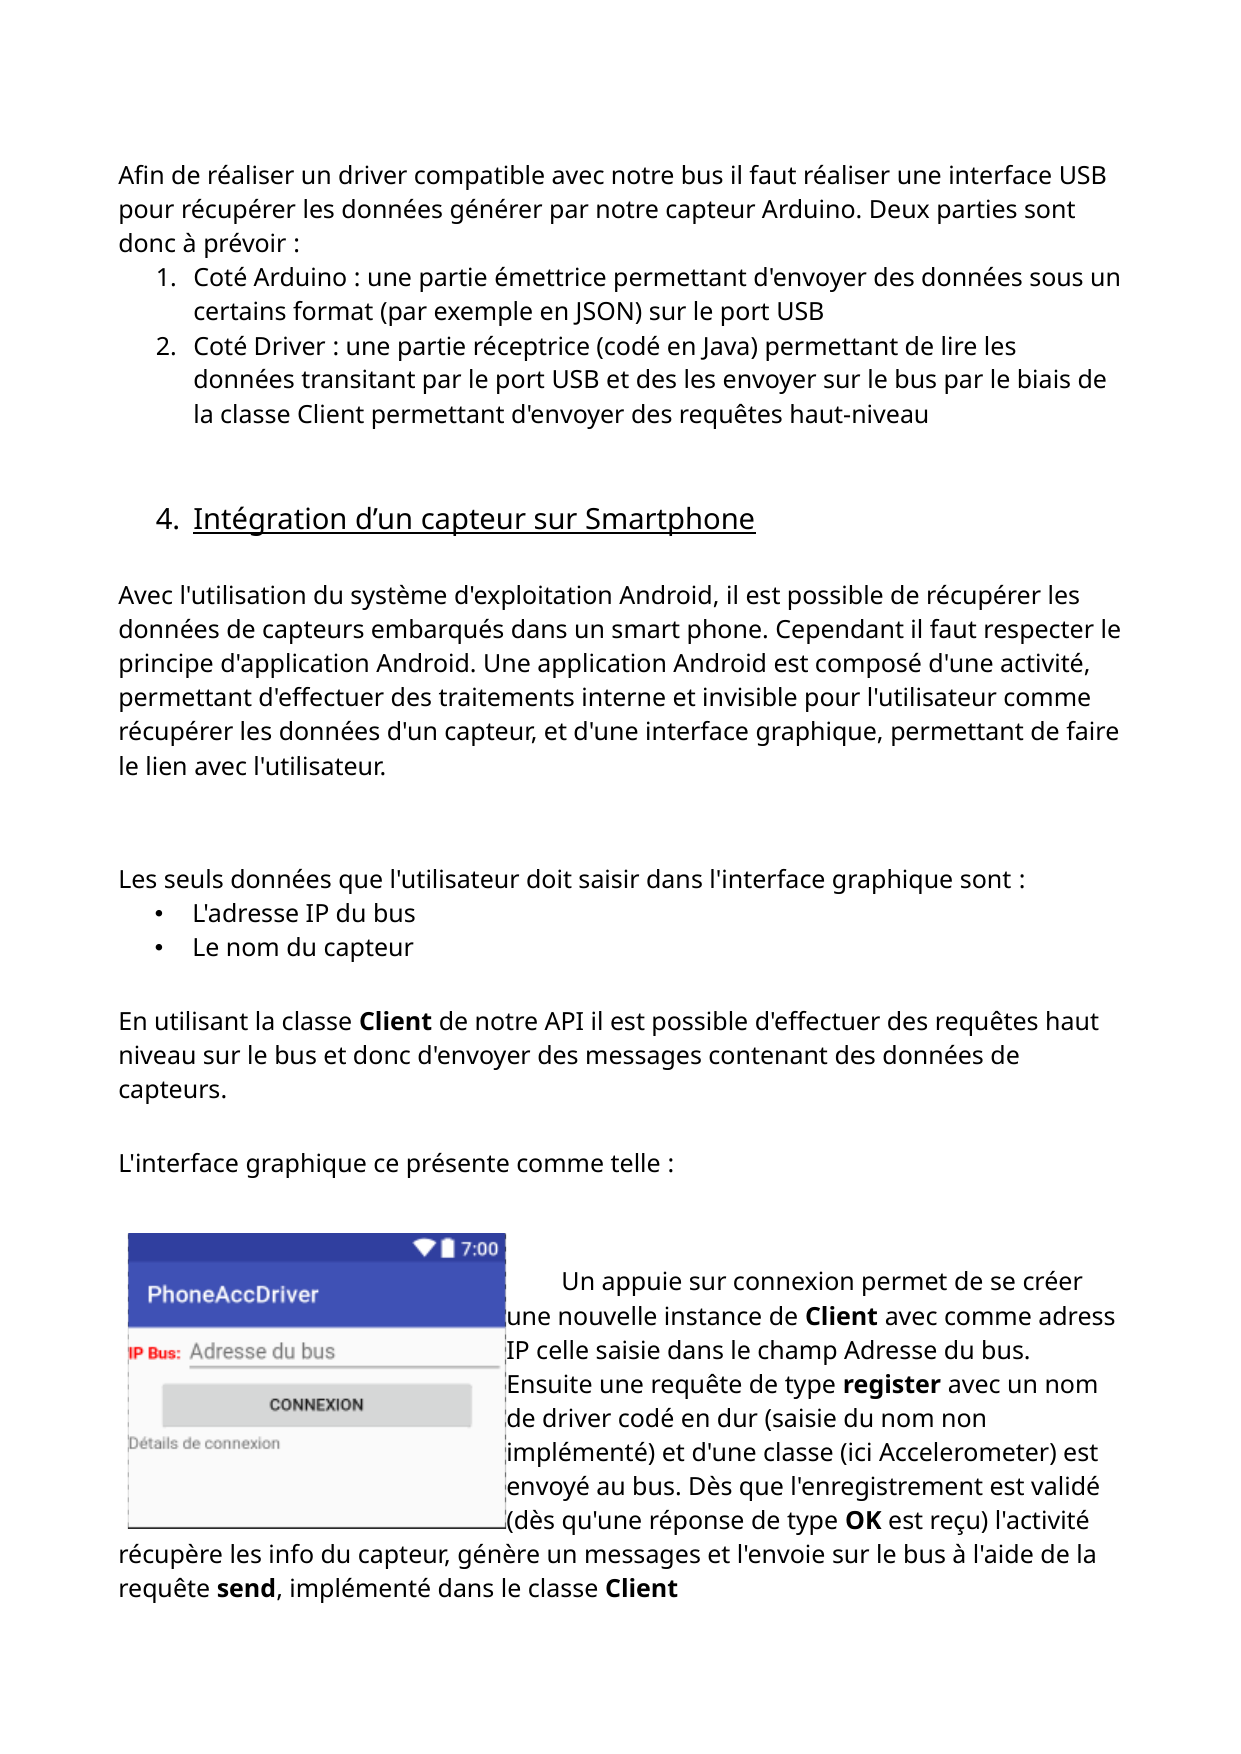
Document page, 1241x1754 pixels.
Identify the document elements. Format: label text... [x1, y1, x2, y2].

text L'interface graphique ce présente comme telle : [118, 1145, 1122, 1179]
list Coté Arduino : une partie émettrice permettant d'envoyer des données sous un certains format (par exemple en JSON) sur le port USB [156, 260, 1122, 328]
list Intégration d’un capteur sur Smartphone [156, 498, 1122, 538]
list L'adresse IP du bus [154, 896, 1122, 930]
text Avec l'utilisation du système d'exploitation Android, il est possible de récupérer les données de capteurs embarqués dans un smart phone. Cependant il faut respecter le principe d'application Android. Une application Android est composé d'une activité, permettant d'effectuer des traitements interne et invisible pour l'utilisateur comme récupérer les données d'un capteur, et d'une interface graphique, permettant de faire le lien avec l'utilisateur. [118, 578, 1122, 782]
list Le nom du capteur [154, 930, 1122, 964]
text Les seuls données que l'utilisateur doit saisir dans l'interface graphique sont : [118, 862, 1122, 896]
list Coté Driver : une partie réceptrice (codé en Java) permettant de lire les données transitant par le port USB et des les envoyer sur le bus par le biais de la classe Client permettant d'envoyer des requêtes haut-niveau [156, 328, 1122, 430]
text En utilisant la classe Client de notre API il est possible d'effectuer des requêtes haut niveau sur le bus et donc d'envoyer des messages contenant des données de capteurs. [118, 1003, 1122, 1106]
text Un appuie sur connexion permet de se créer une nouvelle instance de Client avec comme adress IP celle saisie dans le champ Adresse du bus. Ensuite une requête de type register avec un nom de driver codé en dur (saisie du nom non implémenté) et d'une classe (ici Accelerometer) est envoyé au bus. Dès que l'enregistrement est validé (dès qu'une réponse de type OK est reçu) l'activité récupère les info du capteur, génère un messages et l'envoie sur le bus à l'aide de la requête send, implémenté dans le classe Client [118, 1259, 1122, 1605]
picture [127, 1233, 507, 1529]
text Afin de réaliser un driver compatible avec notre bus il faut réaliser une interface USB pour récupérer les données générer par notre capteur Arduino. Deux parties sont donc à prévoir : [118, 158, 1122, 260]
